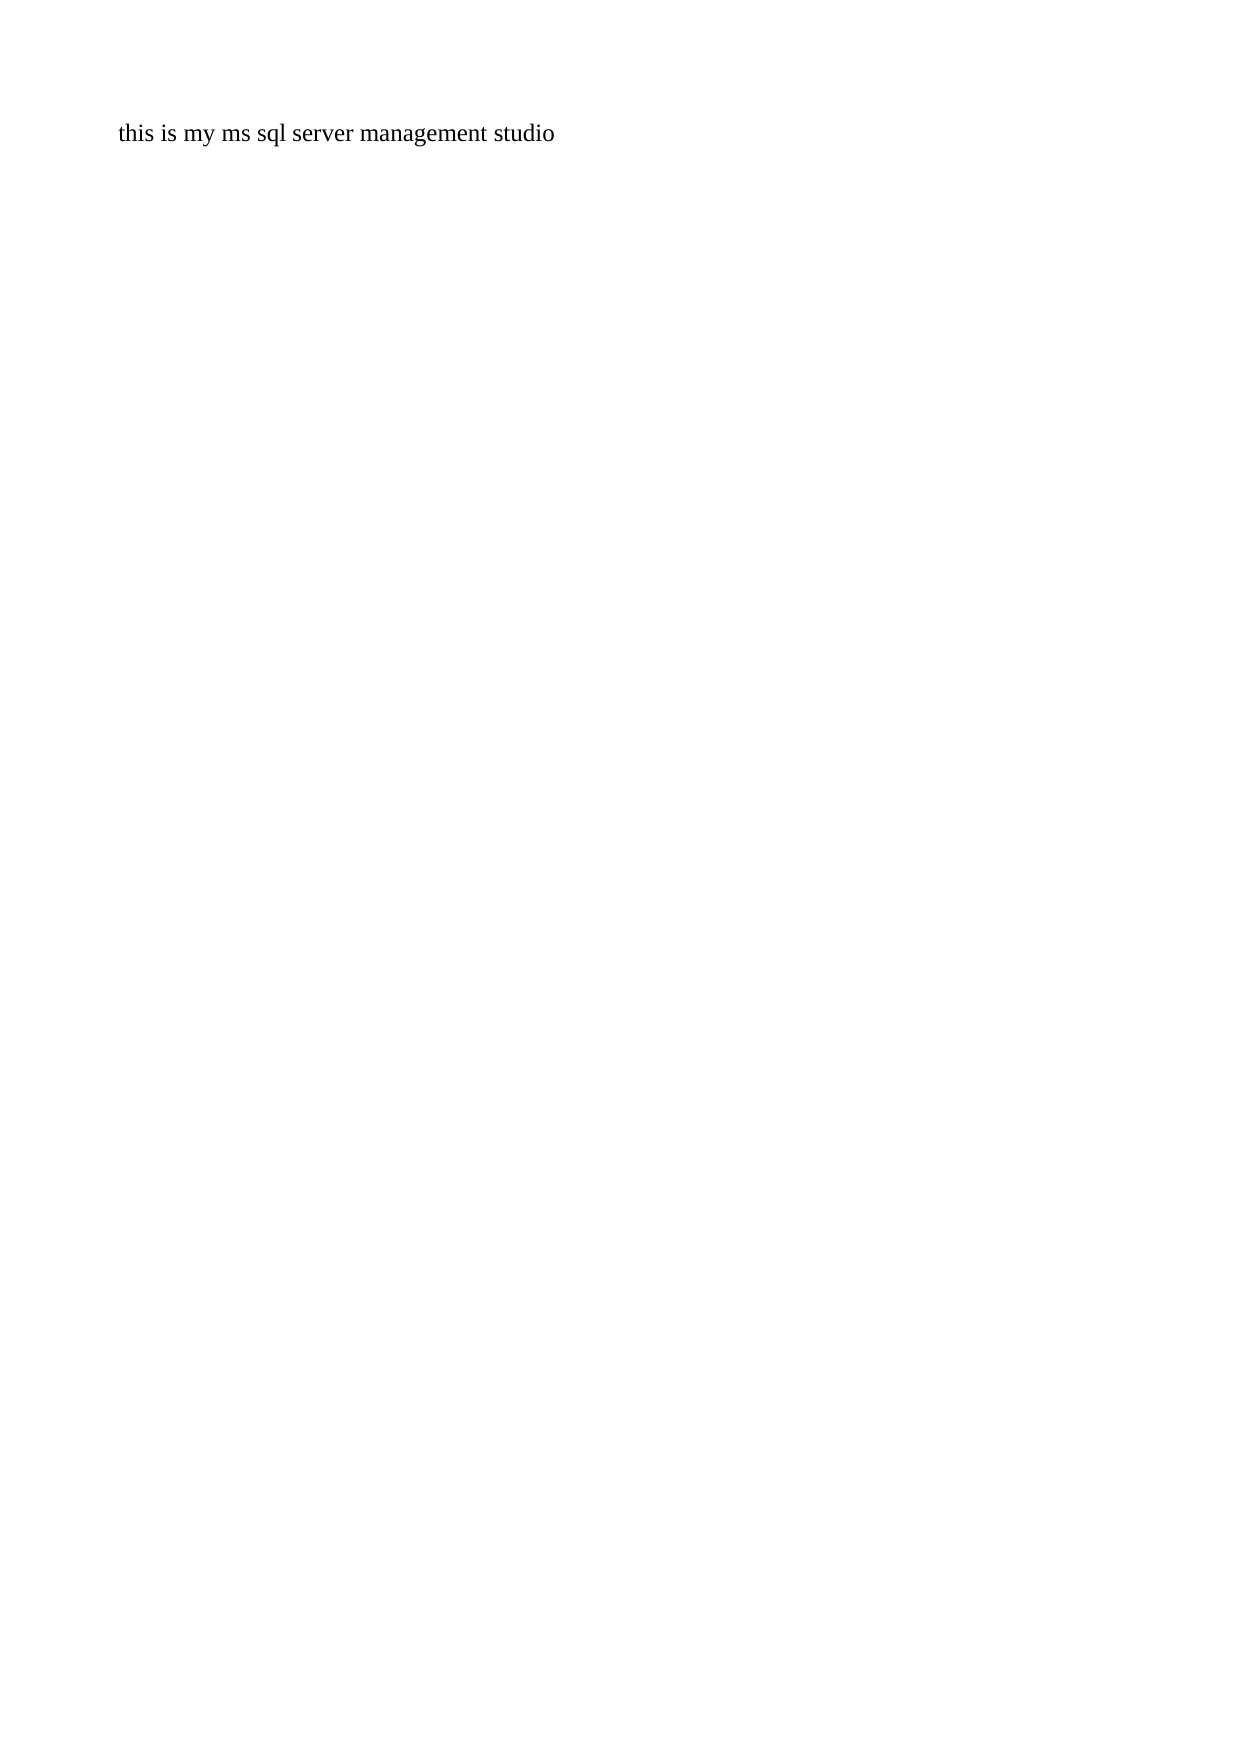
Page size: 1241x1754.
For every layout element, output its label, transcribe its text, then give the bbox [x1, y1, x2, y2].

text this is my ms sql server management studio [118, 118, 1122, 147]
